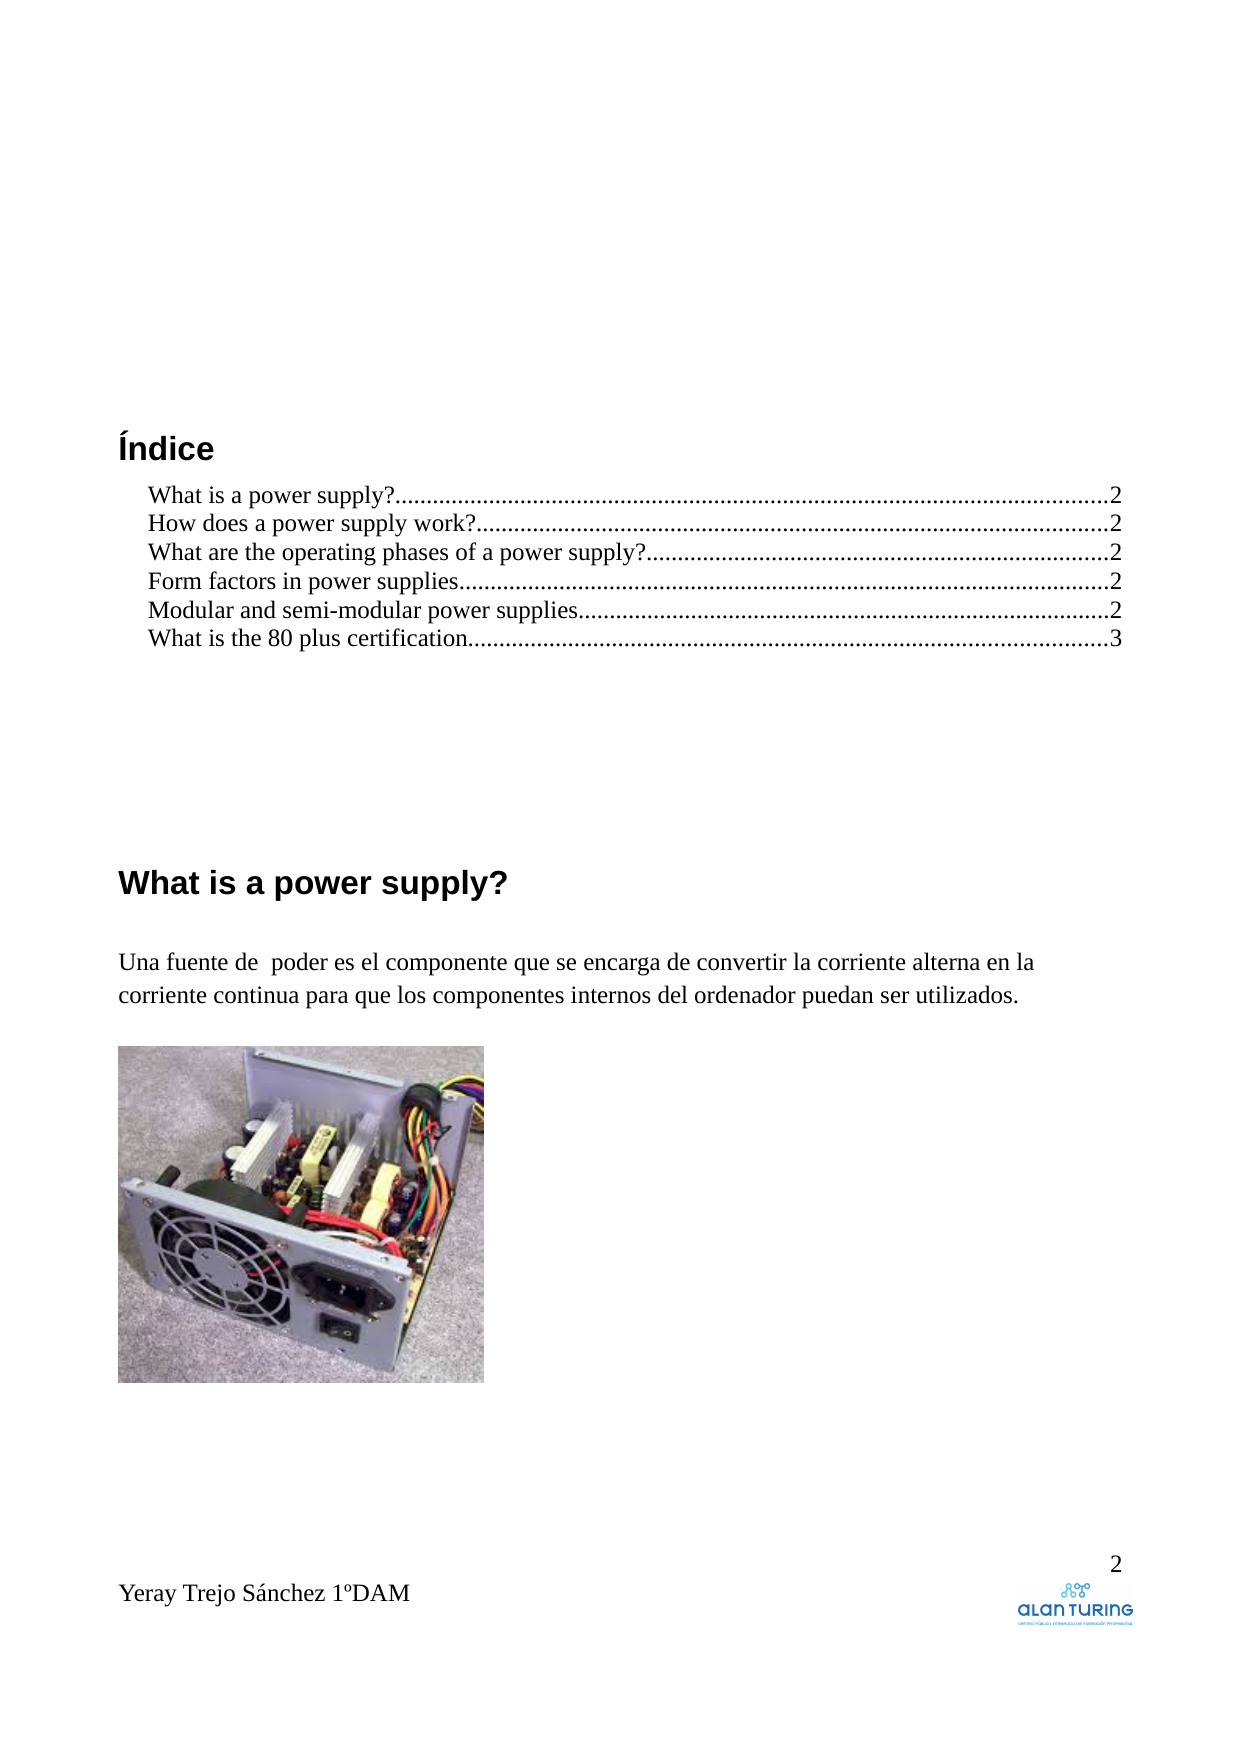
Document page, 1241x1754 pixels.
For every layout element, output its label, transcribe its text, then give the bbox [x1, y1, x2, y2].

text What is a power supply? 2 [148, 480, 1122, 508]
text What are the operating phases of a power supply? 2 [148, 537, 1122, 566]
subtitle Índice [118, 429, 1122, 467]
text Form factors in power supplies 2 [148, 566, 1122, 595]
text How does a power supply work? 2 [148, 508, 1122, 537]
text Una fuente de poder es el componente que se encarga de convertir la corriente alterna en la corriente continua para que los componentes internos del ordenador puedan ser utilizados. [118, 947, 1122, 1009]
subtitle What is a power supply? [118, 863, 1122, 902]
picture [118, 1046, 484, 1383]
text What is the 80 plus certification 3 [148, 623, 1122, 652]
picture [1017, 1582, 1133, 1626]
text Modular and semi-modular power supplies. 2 [148, 595, 1122, 623]
